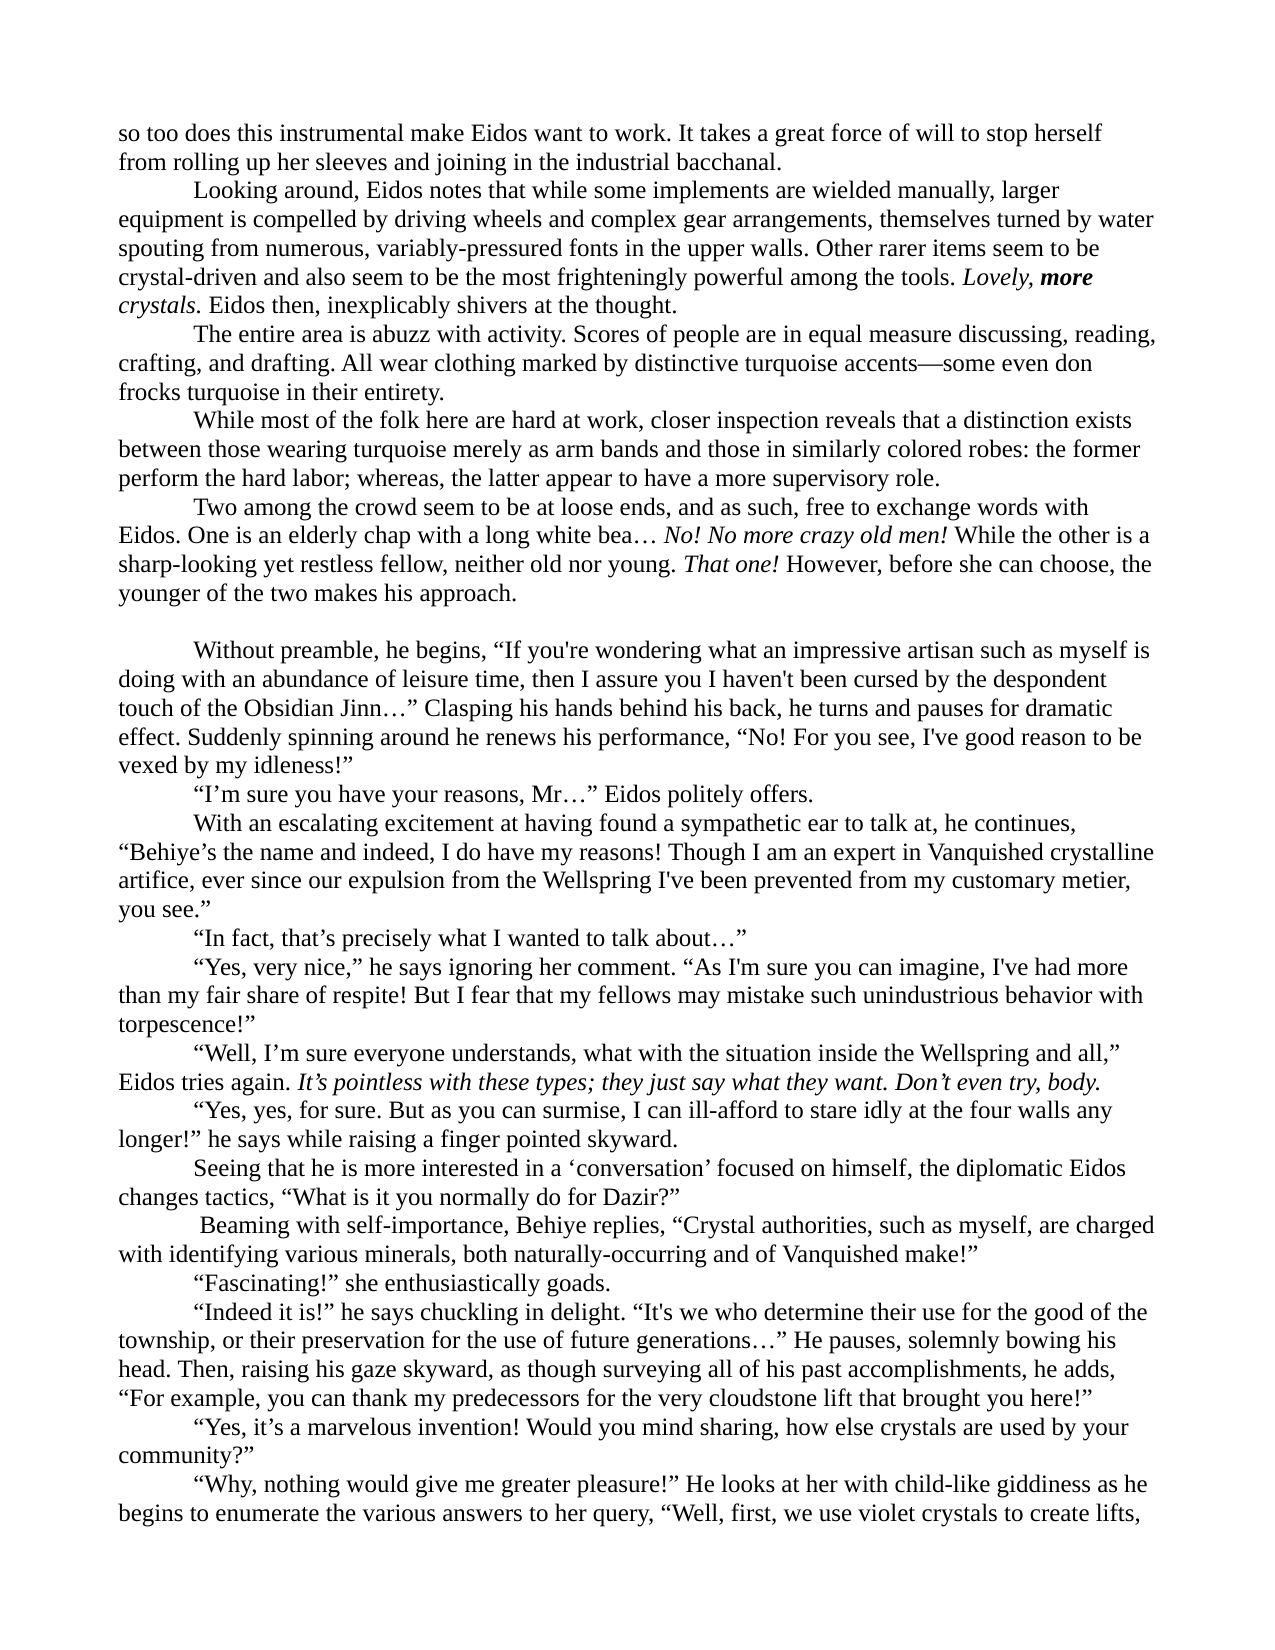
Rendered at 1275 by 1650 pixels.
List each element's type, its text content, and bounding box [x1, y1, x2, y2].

text “In fact, that’s precisely what I wanted to talk about…” [118, 923, 1157, 952]
text The entire area is abuzz with activity. Scores of people are in equal measure discussing, reading, crafting, and drafting. All wear clothing marked by distinctive turquoise accents—some even don frocks turquoise in their entirety. [118, 319, 1157, 406]
text “Fascinating!” she enthusiastically goads. [118, 1268, 1157, 1297]
text While most of the folk here are hard at work, closer inspection reveals that a distinction exists between those wearing turquoise merely as arm bands and those in similarly colored robes: the former perform the hard labor; whereas, the latter appear to have a more supervisory role. [118, 406, 1157, 492]
text “Yes, yes, for sure. But as you can surmise, I can ill-afford to stare idly at the four walls any longer!” he says while raising a finger pointed skyward. [118, 1096, 1157, 1153]
text Beaming with self-importance, Behiye replies, “Crystal authorities, such as myself, are charged with identifying various minerals, both naturally-occurring and of Vanquished make!” [118, 1211, 1157, 1268]
text “Well, I’m sure everyone understands, what with the situation inside the Wellspring and all,” Eidos tries again. It’s pointless with these types; they just say what they want. Don’t even try, body. [118, 1038, 1157, 1096]
text “I’m sure you have your reasons, Mr…” Eidos politely offers. [118, 779, 1157, 808]
text “Indeed it is!” he says chuckling in delight. “It's we who determine their use for the good of the township, or their preservation for the use of future generations…” He pauses, solemnly bowing his head. Then, raising his gaze skyward, as though surveying all of his past accomplishments, he adds, “For example, you can thank my predecessors for the very cloudstone lift that brought you here!” [118, 1297, 1157, 1412]
text so too does this instrumental make Eidos want to work. It takes a great force of will to stop herself from rolling up her sleeves and joining in the industrial bacchanal. [118, 118, 1157, 176]
text Looking around, Eidos notes that while some implements are wielded manually, larger equipment is compelled by driving wheels and complex gear arrangements, themselves turned by water spouting from numerous, variably-pressured fonts in the upper walls. Other rarer items seem to be crystal-driven and also seem to be the most frighteningly powerful among the tools. Lovely, more crystals. Eidos then, inexplicably shivers at the thought. [118, 176, 1157, 319]
text “Yes, very nice,” he says ignoring her comment. “As I'm sure you can imagine, I've had more than my fair share of respite! But I fear that my fellows may mistake such unindustrious behavior with torpescence!” [118, 952, 1157, 1038]
text With an escalating excitement at having found a sympathetic ear to talk at, he continues, “Behiye’s the name and indeed, I do have my reasons! Though I am an expert in Vanquished crystalline artifice, ever since our expulsion from the Wellspring I've been prevented from my customary metier, you see.” [118, 808, 1157, 923]
text Seeing that he is more interested in a ‘conversation’ focused on himself, the diplomatic Eidos changes tactics, “What is it you normally do for Dazir?” [118, 1153, 1157, 1211]
text Two among the crowd seem to be at loose ends, and as such, free to exchange words with Eidos. One is an elderly chap with a long white bea… No! No more crazy old men! While the other is a sharp-looking yet restless fellow, neither old nor young. That one! However, before she can choose, the younger of the two makes his approach. [118, 492, 1157, 607]
text “Yes, it’s a marvelous invention! Would you mind sharing, how else crystals are used by your community?” [118, 1412, 1157, 1469]
text Without preamble, he begins, “If you're wondering what an impressive artisan such as myself is doing with an abundance of leisure time, then I assure you I haven't been cursed by the despondent touch of the Obsidian Jinn…” Clasping his hands behind his back, he turns and pauses for dramatic effect. Suddenly spinning around he renews his performance, “No! For you see, I've good reason to be vexed by my idleness!” [118, 636, 1157, 779]
text “Why, nothing would give me greater pleasure!” He looks at her with child-like giddiness as he begins to enumerate the various answers to her query, “Well, first, we use violet crystals to create lifts, [118, 1469, 1157, 1527]
